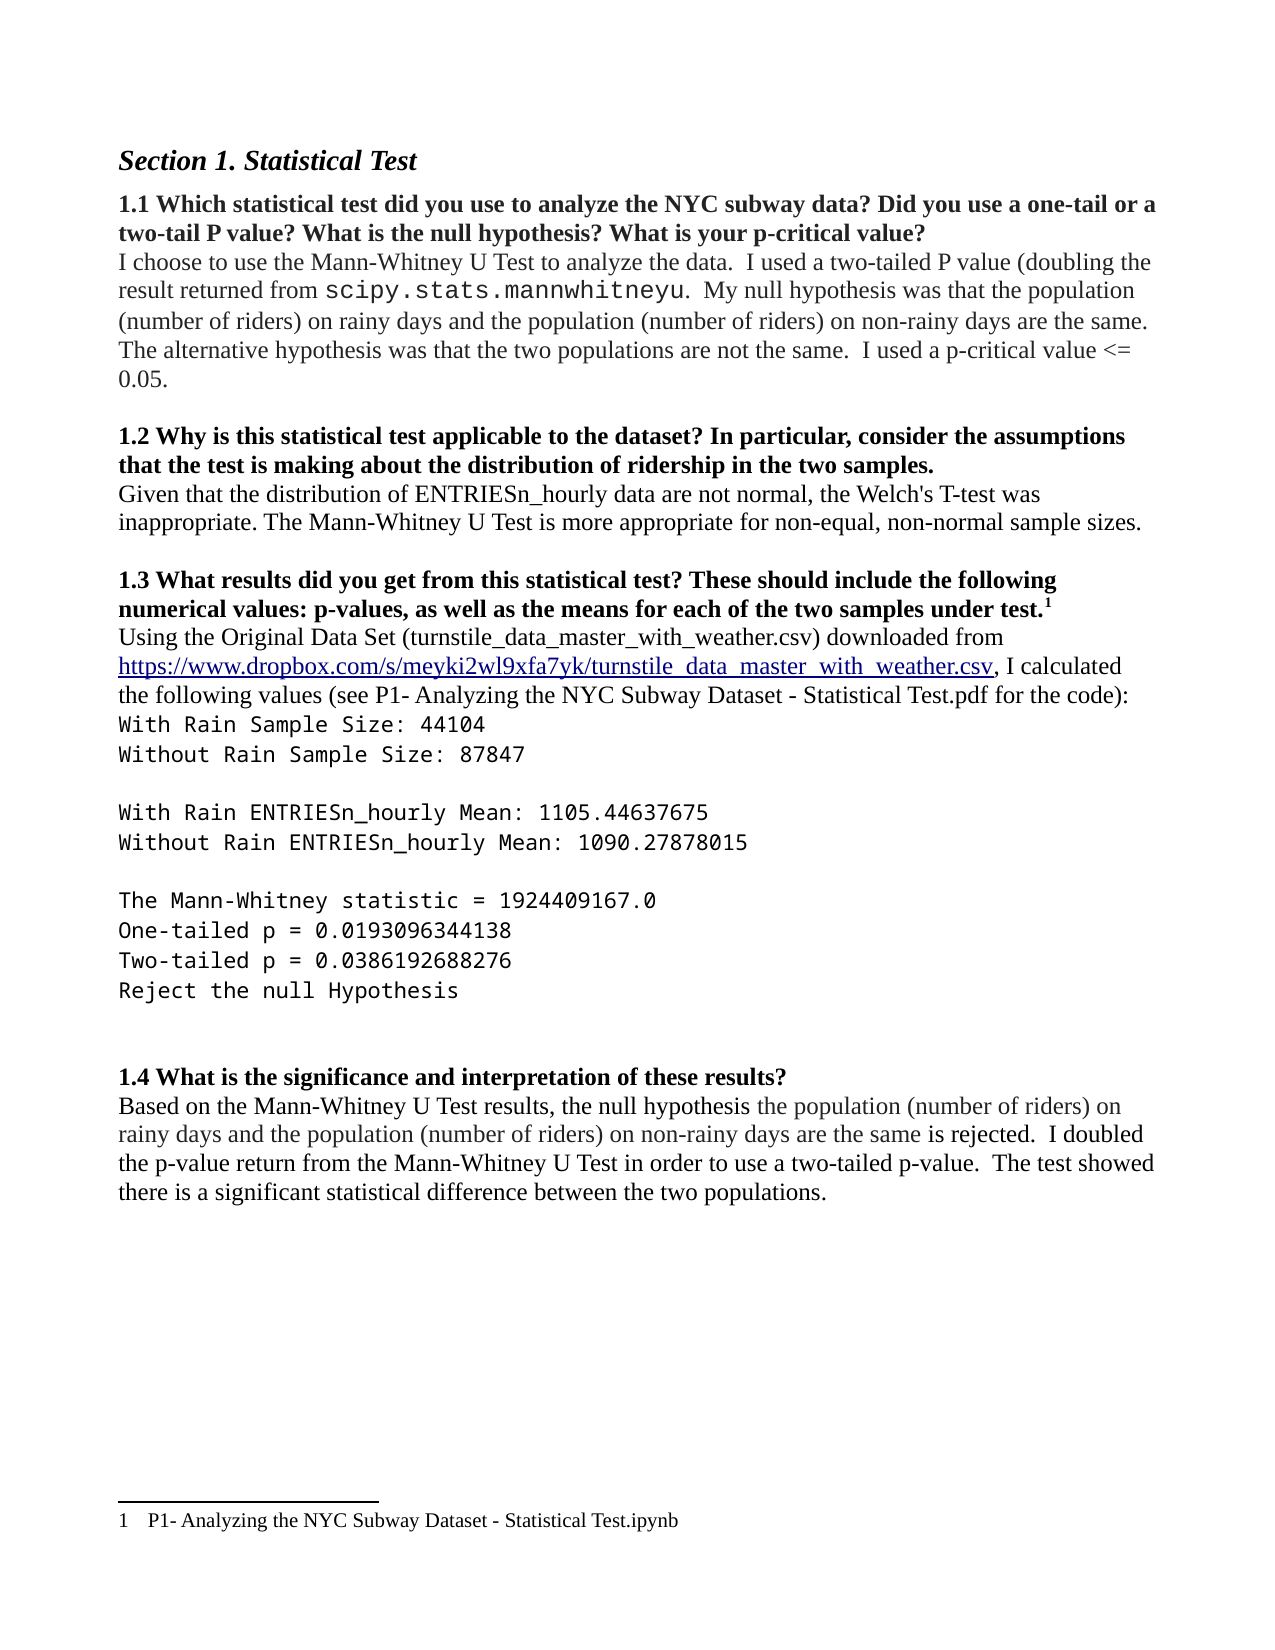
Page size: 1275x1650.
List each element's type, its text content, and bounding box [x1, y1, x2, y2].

text 1.4 What is the significance and interpretation of these results? [118, 1062, 1157, 1091]
text Without Rain ENTRIESn_hourly Mean: 1090.27878015 [118, 827, 1157, 857]
text Using the Original Data Set (turnstile_data_master_with_weather.csv) downloaded from https://www.dropbox.com/s/meyki2wl9xfa7yk/turnstile_data_master_with_weather.csv, I calculated the following values (see P1- Analyzing the NYC Subway Dataset - Statistical Test.pdf for the code): [118, 622, 1157, 709]
text Reject the null Hypothesis [118, 975, 1157, 1004]
text Based on the Mann-Whitney U Test results, the null hypothesis the population (number of riders) on rainy days and the population (number of riders) on non-rainy days are the same is rejected. I doubled the p-value return from the Mann-Whitney U Test in order to use a two-tailed p-value. The test showed there is a significant statistical difference between the two populations. [118, 1091, 1157, 1206]
subtitle Section 1. Statistical Test [118, 143, 1157, 177]
text With Rain Sample Size: 44104 [118, 709, 1157, 738]
text One-tailed p = 0.0193096344138 [118, 915, 1157, 945]
text The Mann-Whitney statistic = 1924409167.0 [118, 885, 1157, 915]
text 1.2 Why is this statistical test applicable to the dataset? In particular, consider the assumptions that the test is making about the distribution of ridership in the two samples. [118, 421, 1157, 479]
text I choose to use the Mann-Whitney U Test to analyze the data. I used a two-tailed P value (doubling the result returned from scipy.stats.mannwhitneyu. My null hypothesis was that the population (number of riders) on rainy days and the population (number of riders) on non-rainy days are the same. The alternative hypothesis was that the two populations are not the same. I used a p-critical value <= 0.05. [118, 247, 1157, 392]
text Two-tailed p = 0.0386192688276 [118, 945, 1157, 975]
text Without Rain Sample Size: 87847 [118, 738, 1157, 768]
text 1.1 Which statistical test did you use to analyze the NYC subway data? Did you use a one-tail or a two-tail P value? What is the null hypothesis? What is your p-critical value? [118, 189, 1157, 247]
text P1- Analyzing the NYC Subway Dataset - Statistical Test.ipynb [118, 1508, 1157, 1532]
text 1.3 What results did you get from this statistical test? These should include the following numerical values: p-values, as well as the means for each of the two samples under test. [118, 565, 1157, 622]
text With Rain ENTRIESn_hourly Mean: 1105.44637675 [118, 797, 1157, 827]
text Given that the distribution of ENTRIESn_hourly data are not normal, the Welch's T-test was inappropriate. The Mann-Whitney U Test is more appropriate for non-equal, non-normal sample sizes. [118, 479, 1157, 536]
